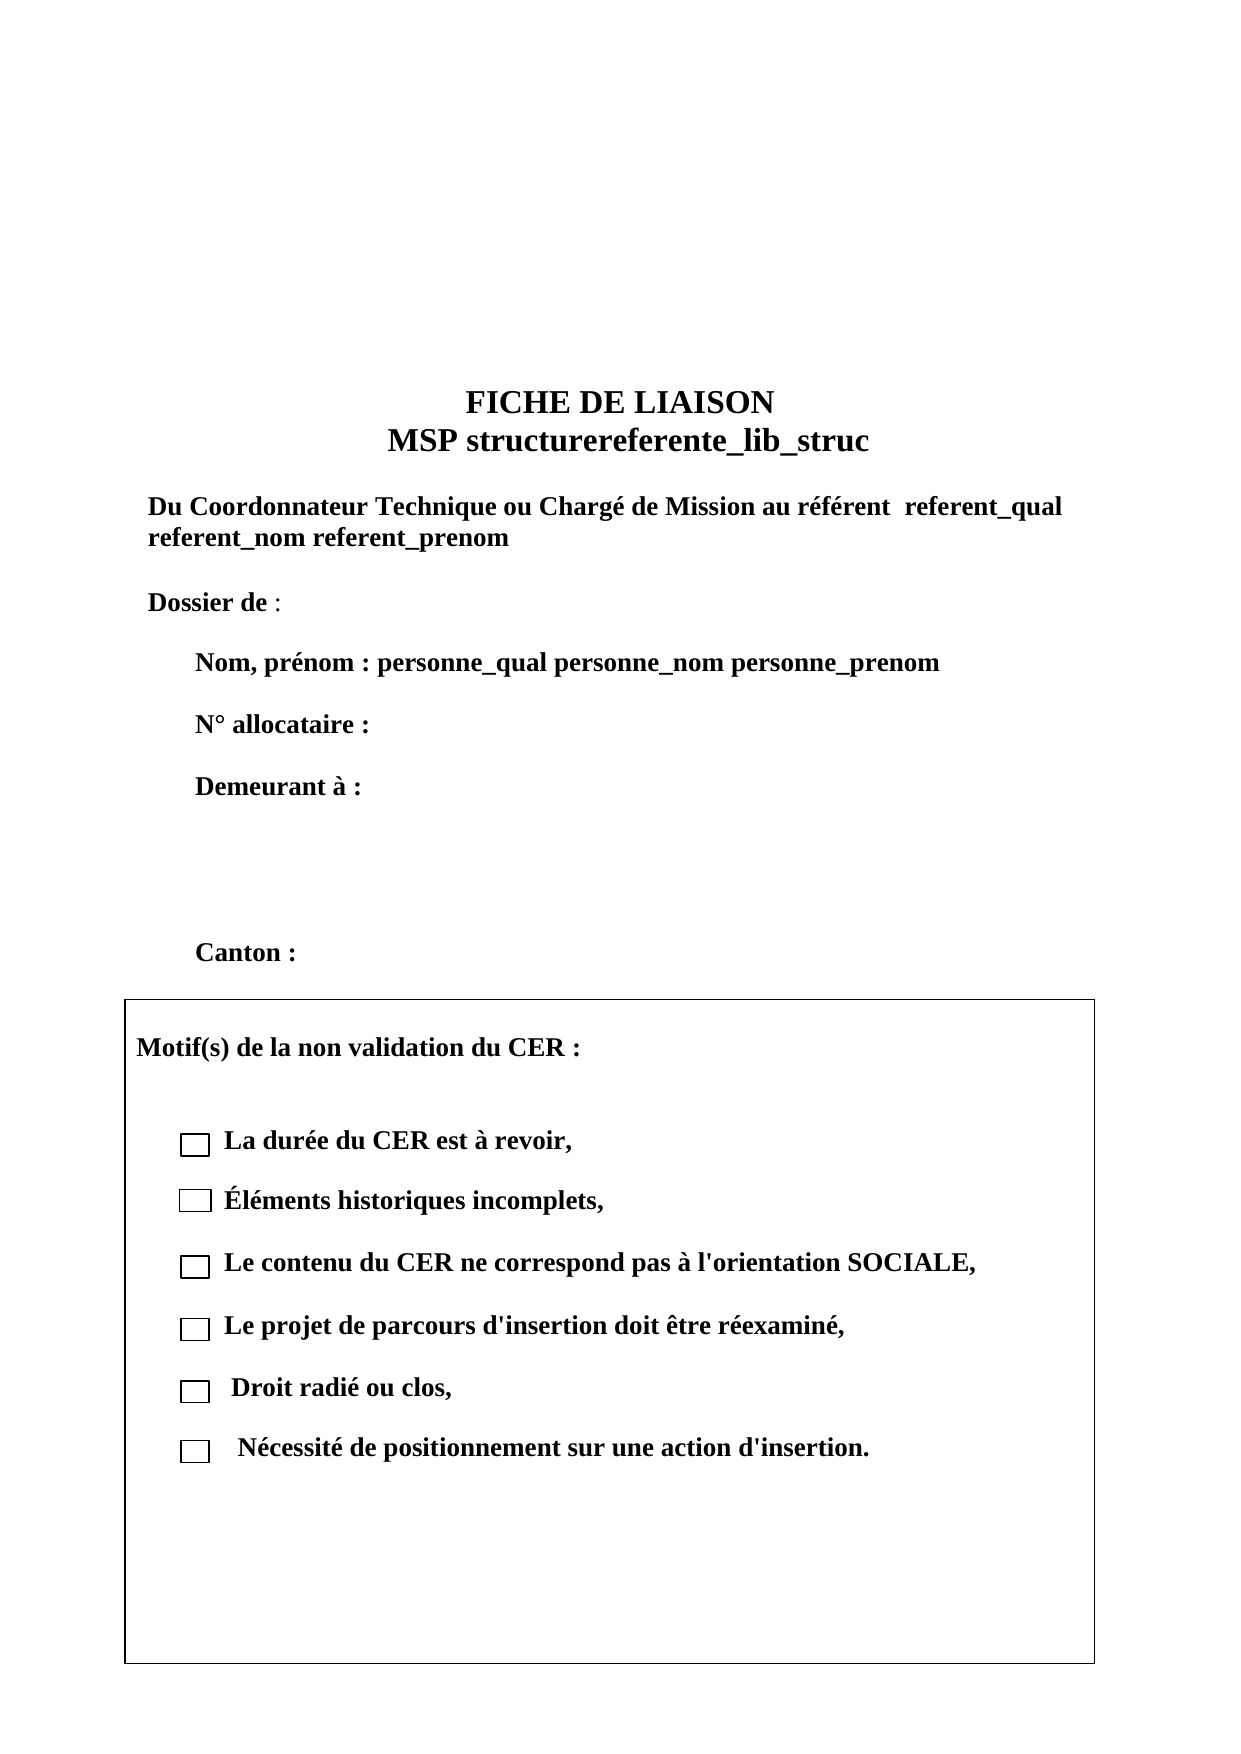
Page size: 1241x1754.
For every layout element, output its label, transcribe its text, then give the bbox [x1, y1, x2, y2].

text N° allocataire : [148, 708, 1093, 739]
table_header Motif(s) de la non validation du CER : La durée du CER est à revoir, Éléments historiques incomplets, Le contenu du CER ne correspond pas à l'orientation SOCIALE, Le projet de parcours d'insertion doit être réexaminé, Droit radié ou clos, Nécessité de positionnement sur une action d'insertion. [126, 1000, 1094, 1663]
text Du Coordonnateur Technique ou Chargé de Mission au référent referent_qual referent_nom referent_prenom [148, 490, 1093, 552]
text MSP structurereferente_lib_struc [148, 421, 1093, 459]
text Canton : [148, 936, 1093, 967]
text Demeurant à : [148, 771, 1093, 802]
text Nom, prénom : personne_qual personne_nom personne_prenom [148, 646, 1093, 677]
text FICHE DE LIAISON [148, 382, 1093, 421]
text Dossier de : [148, 586, 1093, 617]
